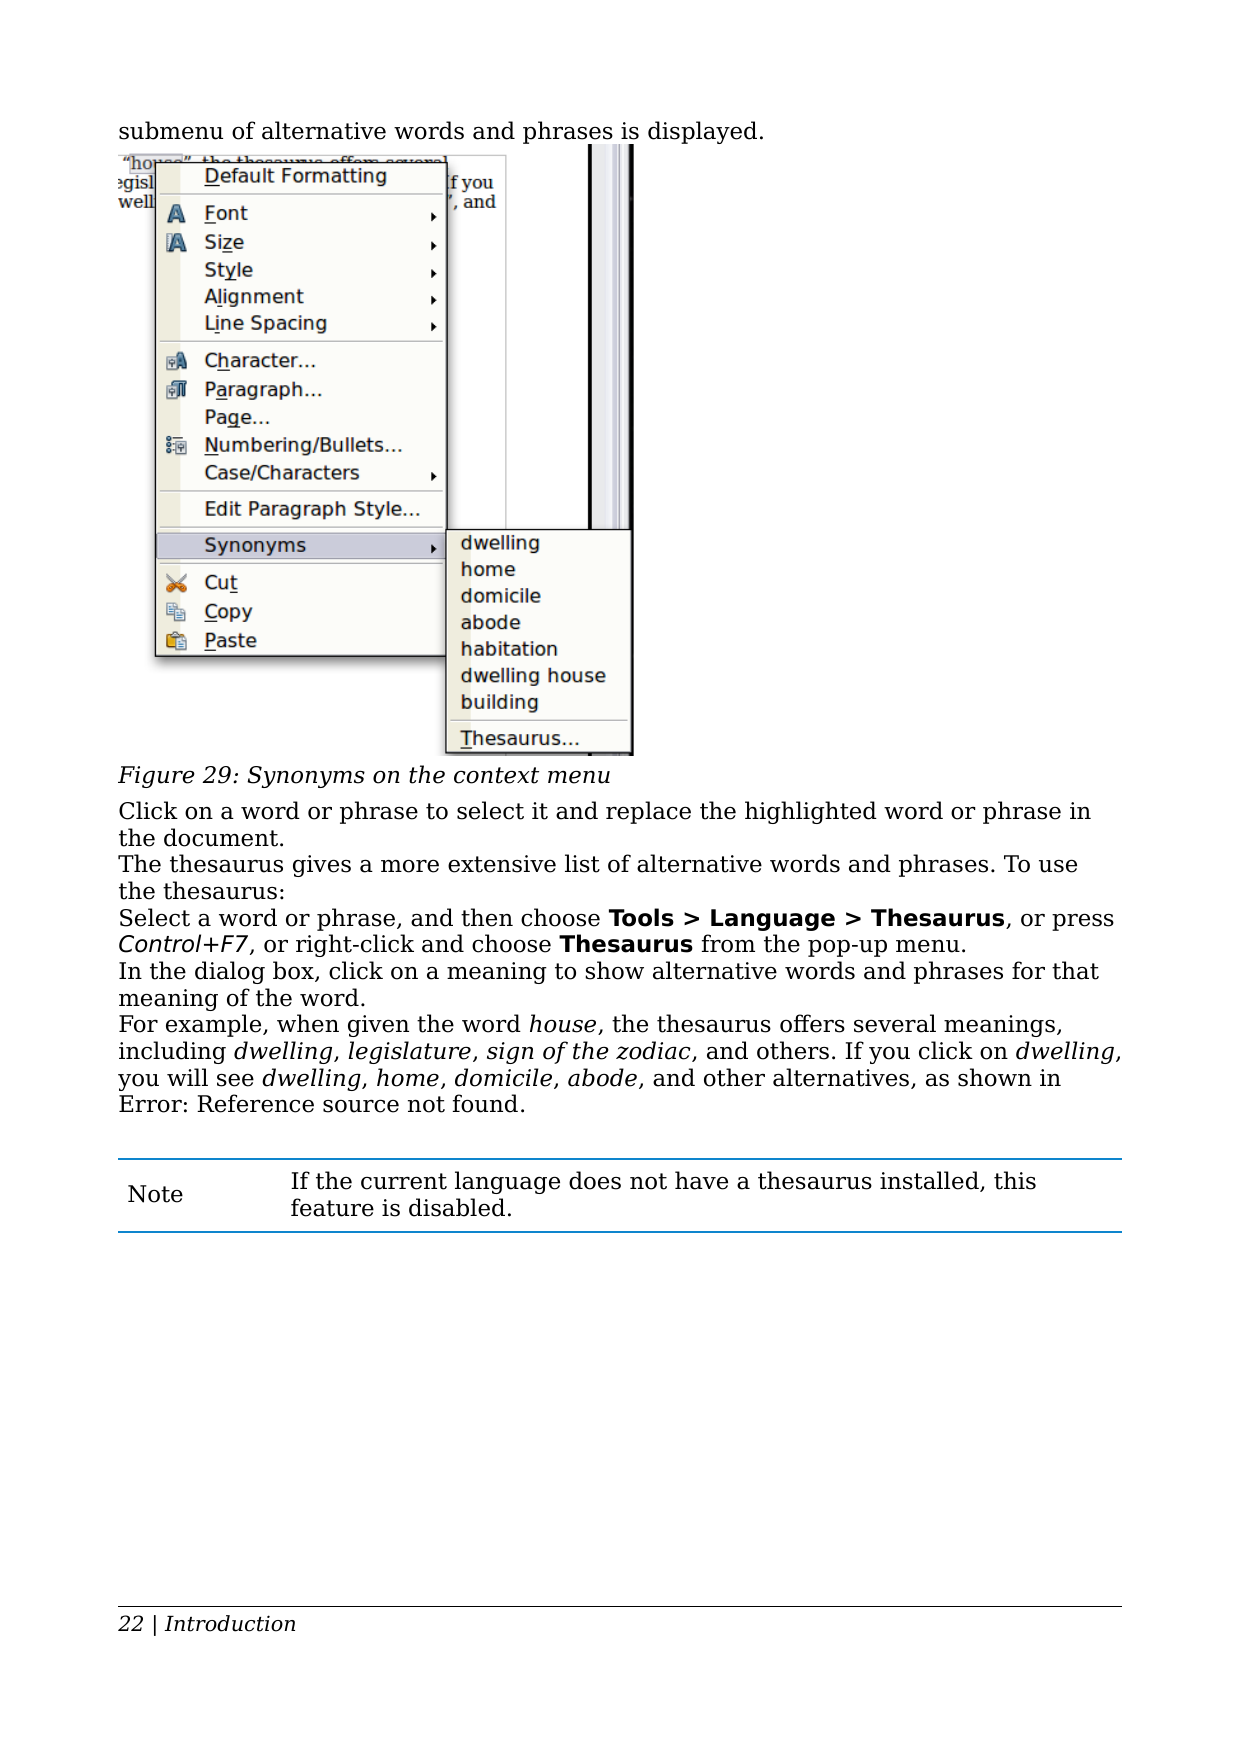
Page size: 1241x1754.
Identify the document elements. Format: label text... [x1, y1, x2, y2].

text For example, when given the word house, the thesaurus offers several meanings, including dwelling, legislature, sign of the zodiac, and others. If you click on dwelling, you will see dwelling, home, domicile, abode, and other alternatives, as shown in Error: Reference source not found. [118, 1012, 1122, 1118]
text The thesaurus gives a more extensive list of alternative words and phrases. To use the thesaurus: [118, 852, 1122, 905]
table_header Note [118, 1160, 281, 1231]
text Select a word or phrase, and then choose Tools > Language > Thesaurus, or press Control+F7, or right-click and choose Thesaurus from the pop-up menu. [118, 905, 1122, 958]
picture [118, 144, 634, 756]
text Click on a word or phrase to select it and replace the highlighted word or phrase in the document. [118, 798, 1122, 852]
text In the dialog box, click on a meaning to show alternative words and phrases for that meaning of the word. [118, 958, 1122, 1012]
text submenu of alternative words and phrases is displayed. [118, 118, 1122, 145]
table_header If the current language does not have a thesaurus installed, this feature is disabled. [281, 1160, 1122, 1231]
text Figure 29: Synonyms on the context menu [118, 762, 634, 788]
